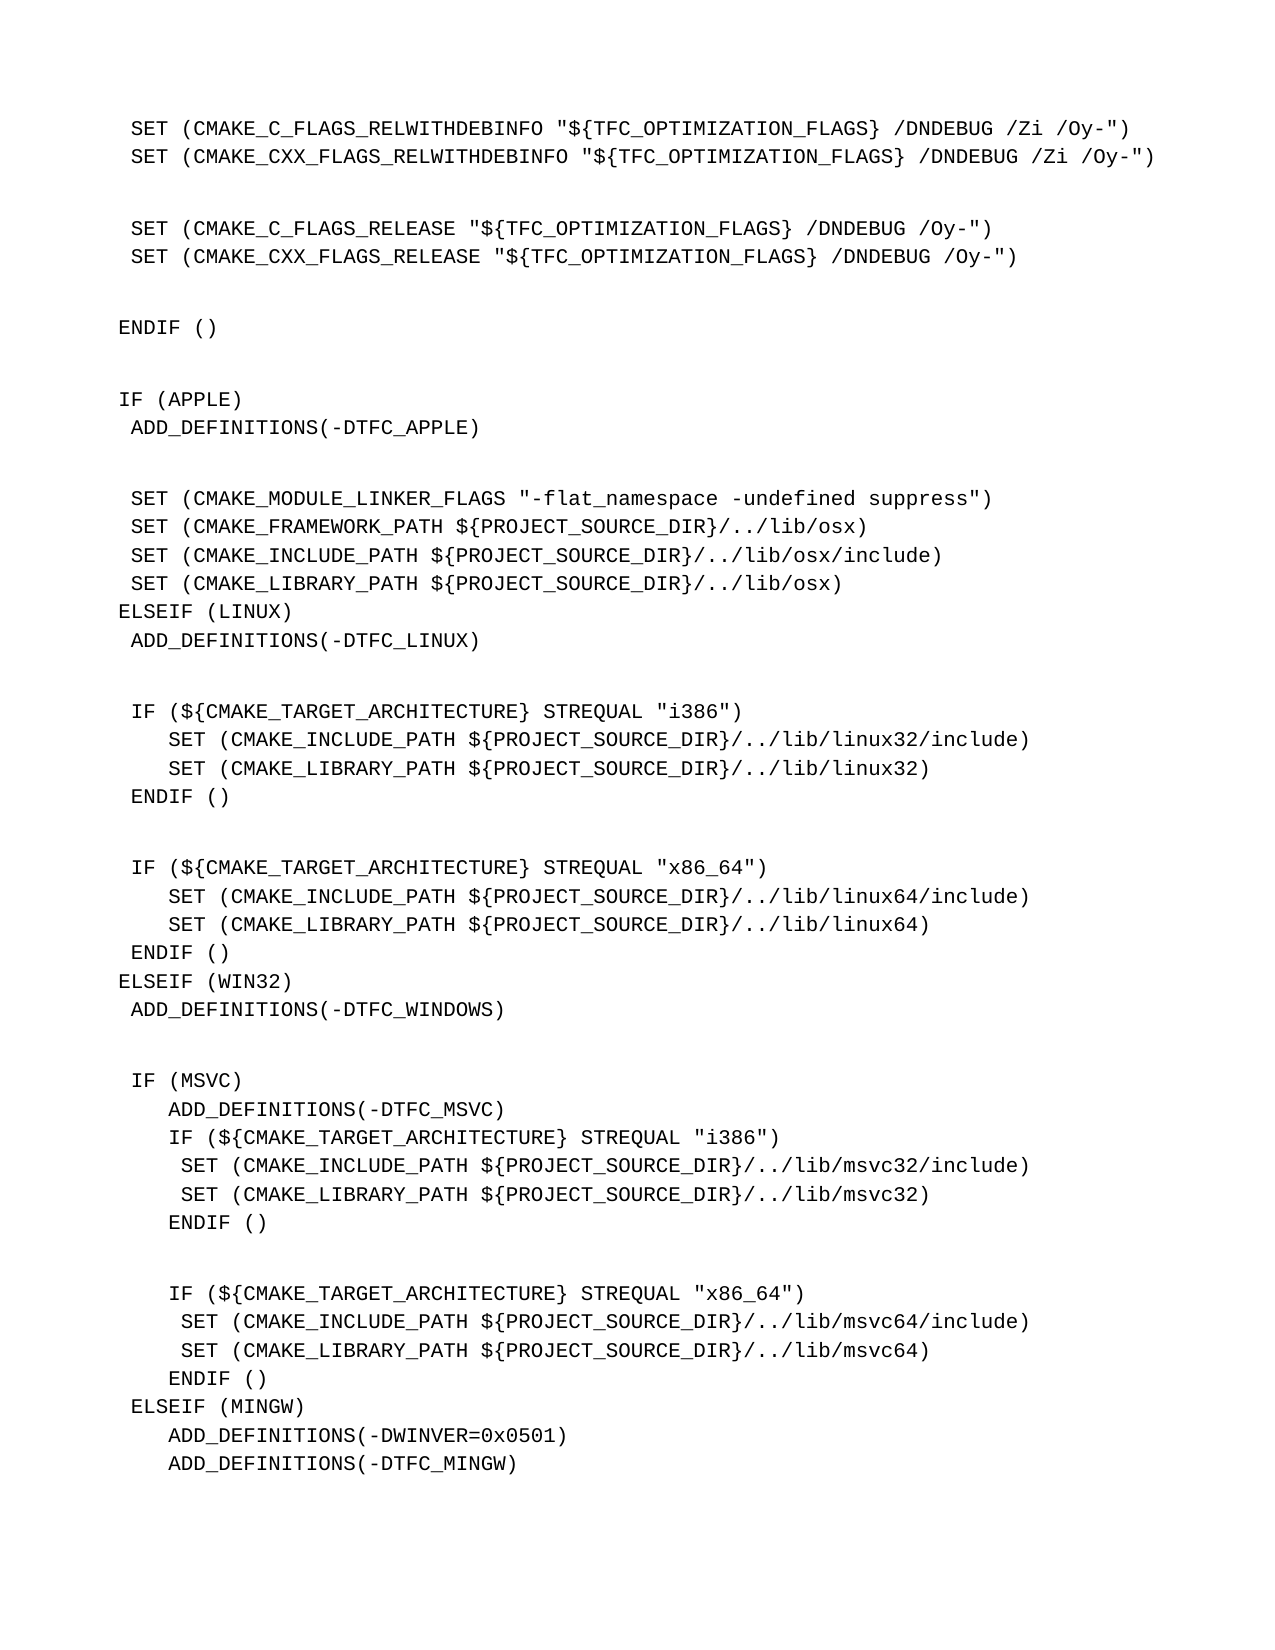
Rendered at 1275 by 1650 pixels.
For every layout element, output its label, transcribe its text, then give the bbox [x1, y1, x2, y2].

text ADD_DEFINITIONS(-DTFC_APPLE) [118, 417, 1157, 441]
text ADD_DEFINITIONS(-DWINVER=0x0501) [118, 1425, 1157, 1448]
text SET (CMAKE_LIBRARY_PATH ${PROJECT_SOURCE_DIR}/../lib/linux32) [118, 758, 1157, 781]
text SET (CMAKE_FRAMEWORK_PATH ${PROJECT_SOURCE_DIR}/../lib/osx) [118, 516, 1157, 540]
text ENDIF () [118, 317, 1157, 341]
text SET (CMAKE_INCLUDE_PATH ${PROJECT_SOURCE_DIR}/../lib/linux64/include) [118, 886, 1157, 909]
text ADD_DEFINITIONS(-DTFC_LINUX) [118, 630, 1157, 653]
text ELSEIF (LINUX) [118, 601, 1157, 625]
text ADD_DEFINITIONS(-DTFC_MSVC) [118, 1098, 1157, 1122]
text IF (APPLE) [118, 388, 1157, 412]
text SET (CMAKE_LIBRARY_PATH ${PROJECT_SOURCE_DIR}/../lib/msvc32) [118, 1183, 1157, 1207]
text ENDIF () [118, 1212, 1157, 1236]
text SET (CMAKE_LIBRARY_PATH ${PROJECT_SOURCE_DIR}/../lib/osx) [118, 573, 1157, 597]
text SET (CMAKE_MODULE_LINKER_FLAGS "-flat_namespace -undefined suppress") [118, 488, 1157, 512]
text IF (MSVC) [118, 1070, 1157, 1094]
text SET (CMAKE_INCLUDE_PATH ${PROJECT_SOURCE_DIR}/../lib/linux32/include) [118, 729, 1157, 753]
text SET (CMAKE_INCLUDE_PATH ${PROJECT_SOURCE_DIR}/../lib/osx/include) [118, 545, 1157, 568]
text SET (CMAKE_CXX_FLAGS_RELWITHDEBINFO "${TFC_OPTIMIZATION_FLAGS} /DNDEBUG /Zi /Oy-") [118, 146, 1157, 170]
text IF (${CMAKE_TARGET_ARCHITECTURE} STREQUAL "x86_64") [118, 1283, 1157, 1307]
text SET (CMAKE_INCLUDE_PATH ${PROJECT_SOURCE_DIR}/../lib/msvc32/include) [118, 1155, 1157, 1179]
text ELSEIF (WIN32) [118, 971, 1157, 994]
text SET (CMAKE_LIBRARY_PATH ${PROJECT_SOURCE_DIR}/../lib/msvc64) [118, 1340, 1157, 1363]
text ENDIF () [118, 1368, 1157, 1392]
text IF (${CMAKE_TARGET_ARCHITECTURE} STREQUAL "i386") [118, 701, 1157, 725]
text SET (CMAKE_CXX_FLAGS_RELEASE "${TFC_OPTIMIZATION_FLAGS} /DNDEBUG /Oy-") [118, 246, 1157, 270]
text ADD_DEFINITIONS(-DTFC_WINDOWS) [118, 999, 1157, 1023]
text SET (CMAKE_C_FLAGS_RELWITHDEBINFO "${TFC_OPTIMIZATION_FLAGS} /DNDEBUG /Zi /Oy-") [118, 118, 1157, 142]
text ENDIF () [118, 786, 1157, 810]
text SET (CMAKE_C_FLAGS_RELEASE "${TFC_OPTIMIZATION_FLAGS} /DNDEBUG /Oy-") [118, 218, 1157, 241]
text ELSEIF (MINGW) [118, 1396, 1157, 1420]
text IF (${CMAKE_TARGET_ARCHITECTURE} STREQUAL "x86_64") [118, 857, 1157, 881]
text SET (CMAKE_LIBRARY_PATH ${PROJECT_SOURCE_DIR}/../lib/linux64) [118, 914, 1157, 938]
text ADD_DEFINITIONS(-DTFC_MINGW) [118, 1453, 1157, 1477]
text ENDIF () [118, 942, 1157, 966]
text IF (${CMAKE_TARGET_ARCHITECTURE} STREQUAL "i386") [118, 1127, 1157, 1151]
text SET (CMAKE_INCLUDE_PATH ${PROJECT_SOURCE_DIR}/../lib/msvc64/include) [118, 1311, 1157, 1335]
